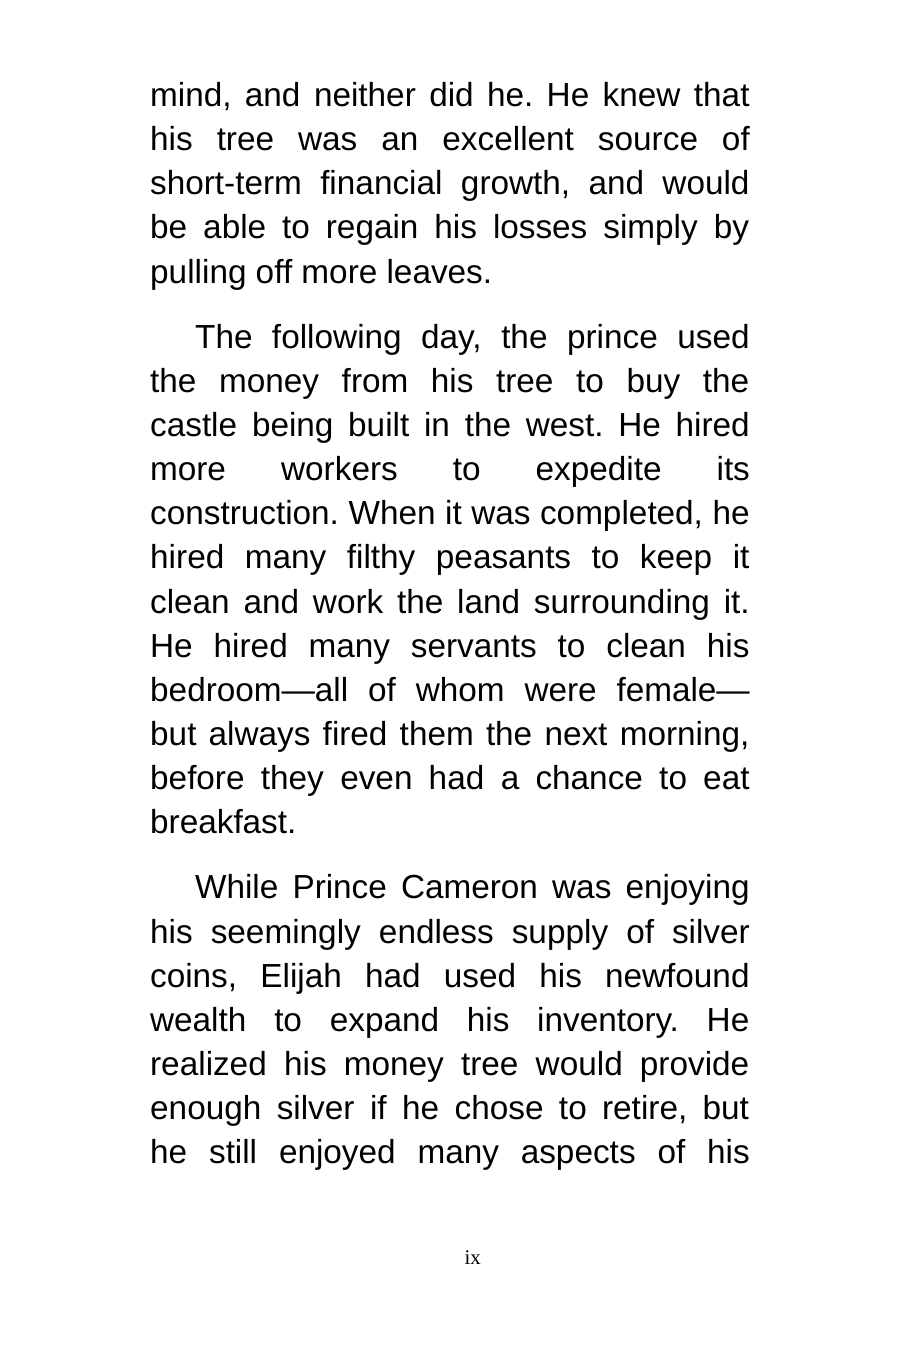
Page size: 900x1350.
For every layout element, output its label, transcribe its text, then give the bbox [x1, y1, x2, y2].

text While Prince Cameron was enjoying his seemingly endless supply of silver coins, Elijah had used his newfound wealth to expand his inventory. He realized his money tree would provide enough silver if he chose to retire, but he still enjoyed many aspects of his [150, 867, 750, 1171]
text mind, and neither did he. He knew that his tree was an excellent source of short-term financial growth, and would be able to regain his losses simply by pulling off more leaves. [150, 75, 750, 290]
text The following day, the prince used the money from his tree to buy the castle being built in the west. He hired more workers to expedite its construction. When it was completed, he hired many filthy peasants to keep it clean and work the land surrounding it. He hired many servants to clean his bedroom—all of whom were female—but always fired them the next morning, before they even had a chance to eat breakfast. [150, 317, 750, 841]
